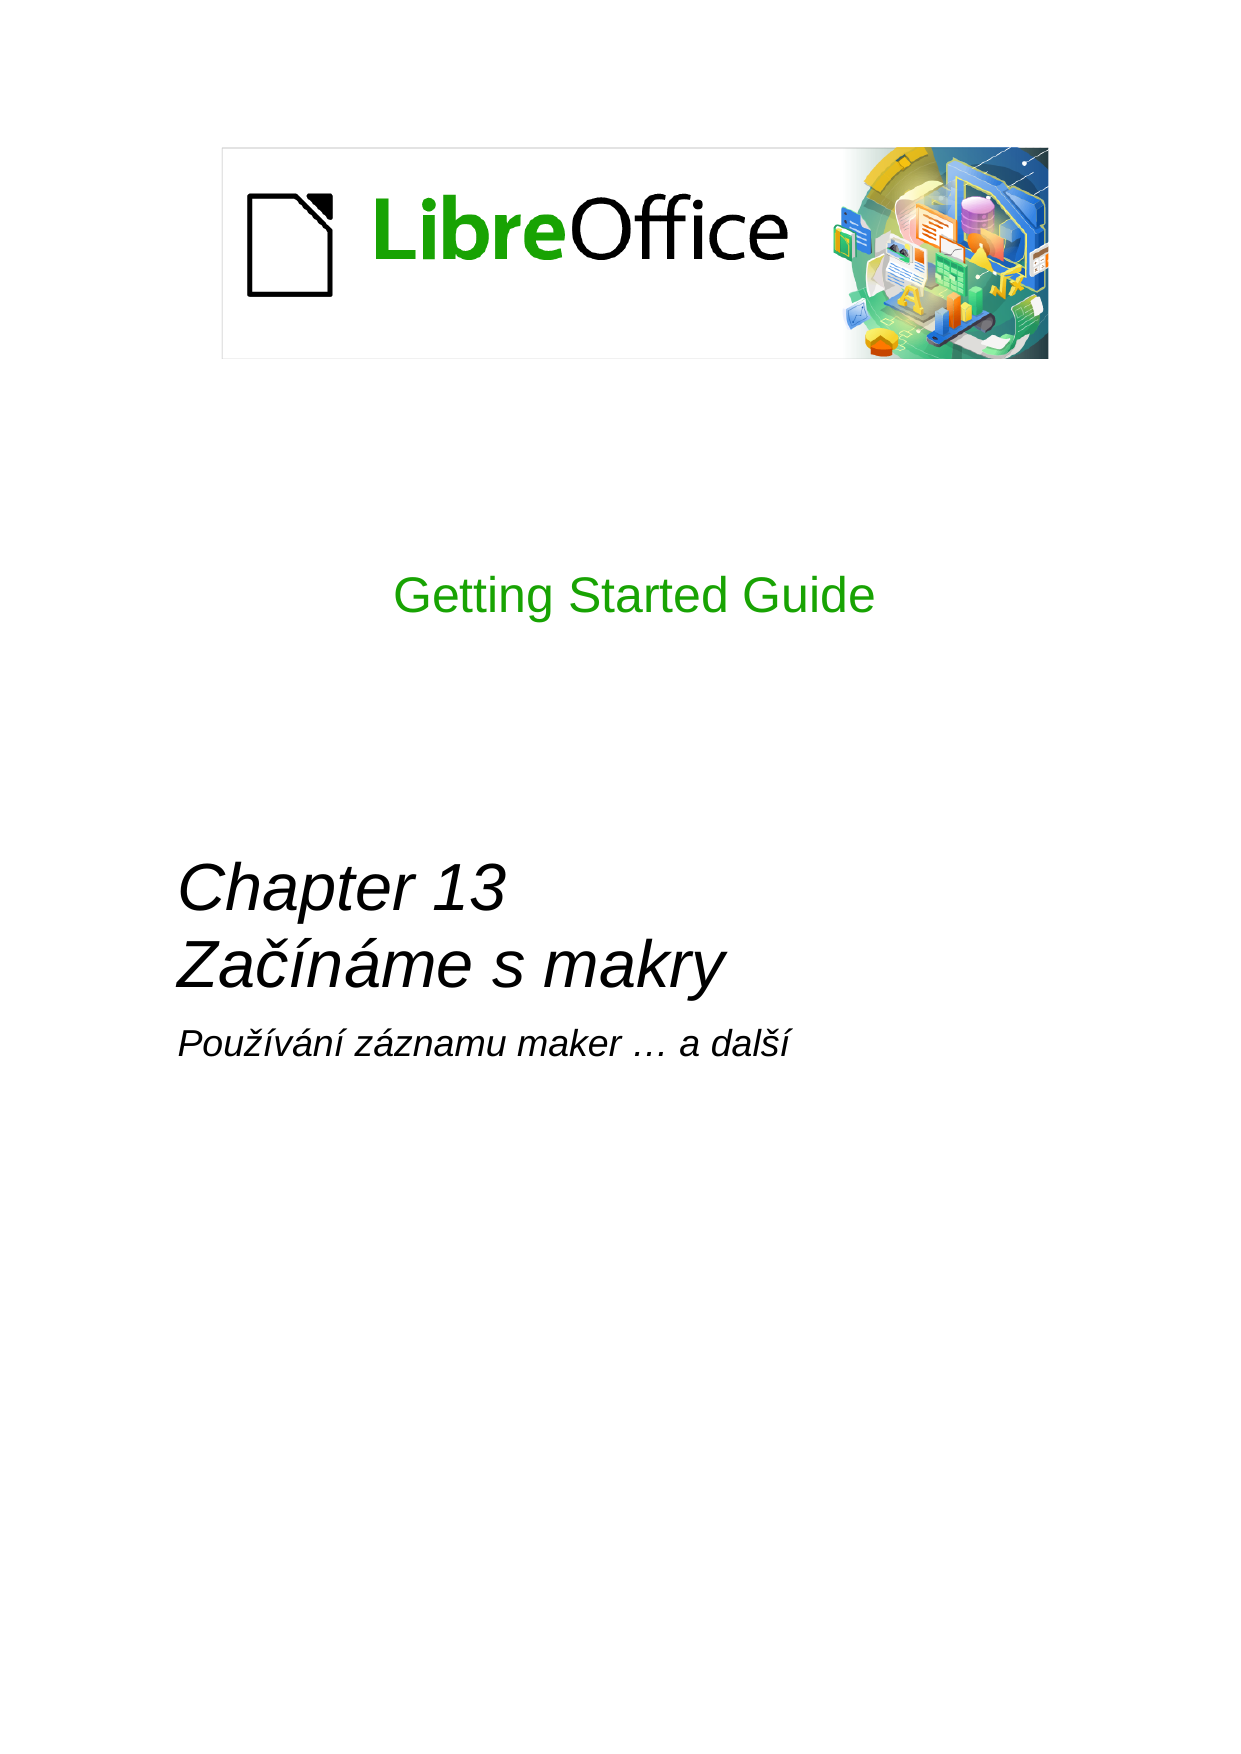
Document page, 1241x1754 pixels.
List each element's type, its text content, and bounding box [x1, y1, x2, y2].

subtitle Používání záznamu maker … a další [177, 1021, 1093, 1064]
title Chapter 13 Začínáme s makry [177, 848, 1093, 1002]
picture [221, 147, 1049, 359]
text Začínáme s programem LibreOffice [177, 566, 1093, 623]
